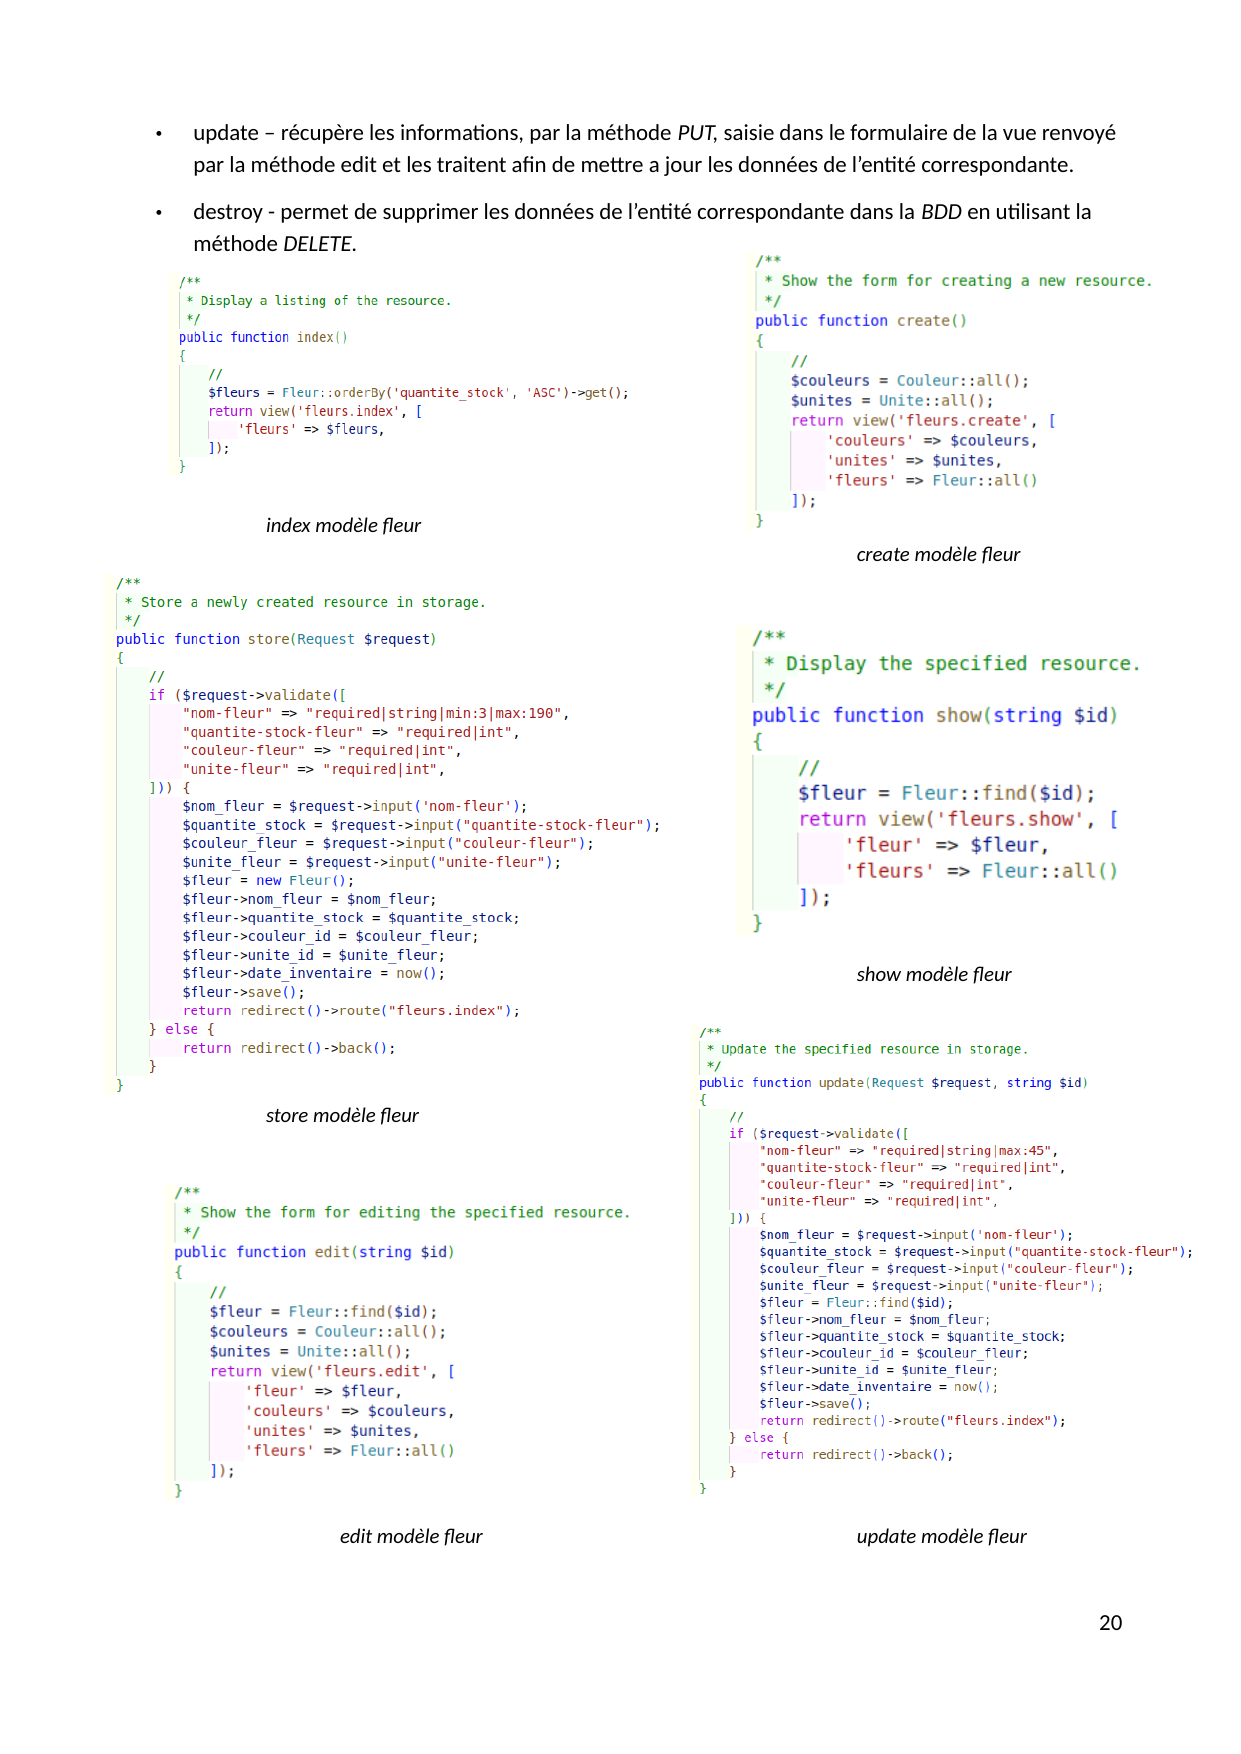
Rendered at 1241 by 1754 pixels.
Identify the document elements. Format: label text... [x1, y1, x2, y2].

picture [167, 272, 635, 482]
text store modèle fleur [118, 1100, 690, 1128]
list update – récupère les informations, par la méthode PUT, saisie dans le formulaire de la vue renvoyé par la méthode edit et les traitent afin de mettre a jour les données de l’entité correspondante. [156, 118, 1122, 178]
picture [745, 247, 1159, 536]
text edit modèle fleur update modèle fleur [118, 1521, 1122, 1549]
text show modèle fleur [663, 959, 1122, 988]
text index modèle fleur create modèle fleur [118, 510, 1122, 567]
picture [164, 1184, 641, 1506]
picture [736, 617, 1164, 942]
picture [690, 1022, 1197, 1501]
picture [103, 571, 663, 1097]
list destroy - permet de supprimer les données de l’entité correspondante dans la BDD en utilisant la méthode DELETE. [156, 197, 1122, 257]
